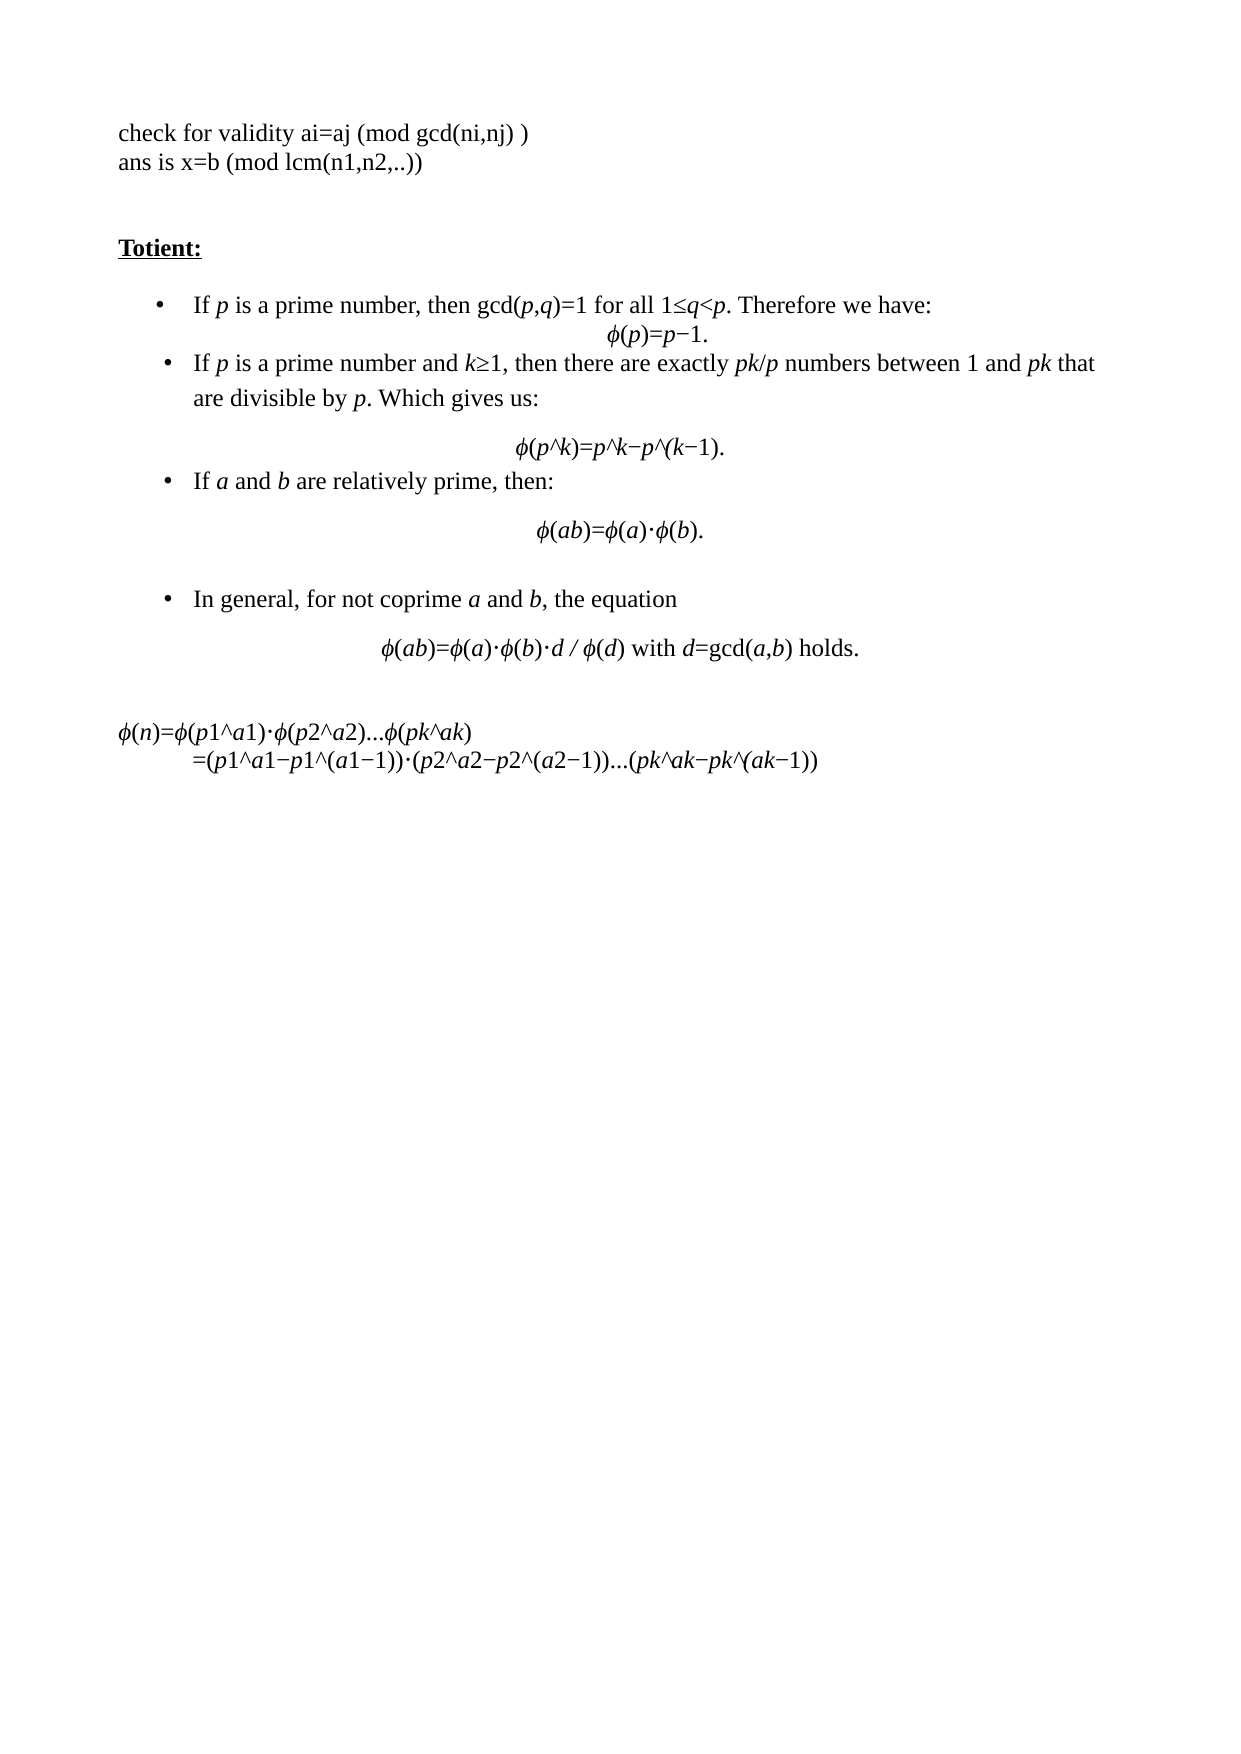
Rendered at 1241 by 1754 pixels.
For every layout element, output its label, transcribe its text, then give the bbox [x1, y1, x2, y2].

list If a and b are relatively prime, then: [164, 466, 1122, 495]
text ϕ(n)=ϕ(p1^a1)⋅ϕ(p2^a2)...ϕ(pk^ak) [118, 717, 1122, 746]
text check for validity ai=aj (mod gcd(ni,nj) ) [118, 118, 1122, 147]
text Totient: [118, 233, 1122, 262]
list If p is a prime number, then gcd(p,q)=1 for all 1≤q<p. Therefore we have: [156, 291, 1122, 319]
text =(p1^a1−p1^(a1−1))⋅(p2^a2−p2^(a2−1))...(pk^ak−pk^(ak−1)) [118, 746, 1122, 774]
text ans is x=b (mod lcm(n1,n2,..)) [118, 147, 1122, 176]
text ϕ(p^k)=p^k−p^(k−1). [118, 432, 1122, 460]
text ϕ(ab)=ϕ(a)⋅ϕ(b). [118, 515, 1122, 544]
list In general, for not coprime a and b, the equation [164, 584, 1122, 613]
list ϕ(p)=p−1. [156, 319, 1122, 348]
list If p is a prime number and k≥1, then there are exactly pk/p numbers between 1 and pk that are divisible by p. Which gives us: [164, 348, 1122, 411]
text ϕ(ab)=ϕ(a)⋅ϕ(b)⋅d / ϕ(d) with d=gcd(a,b) holds. [118, 633, 1122, 662]
